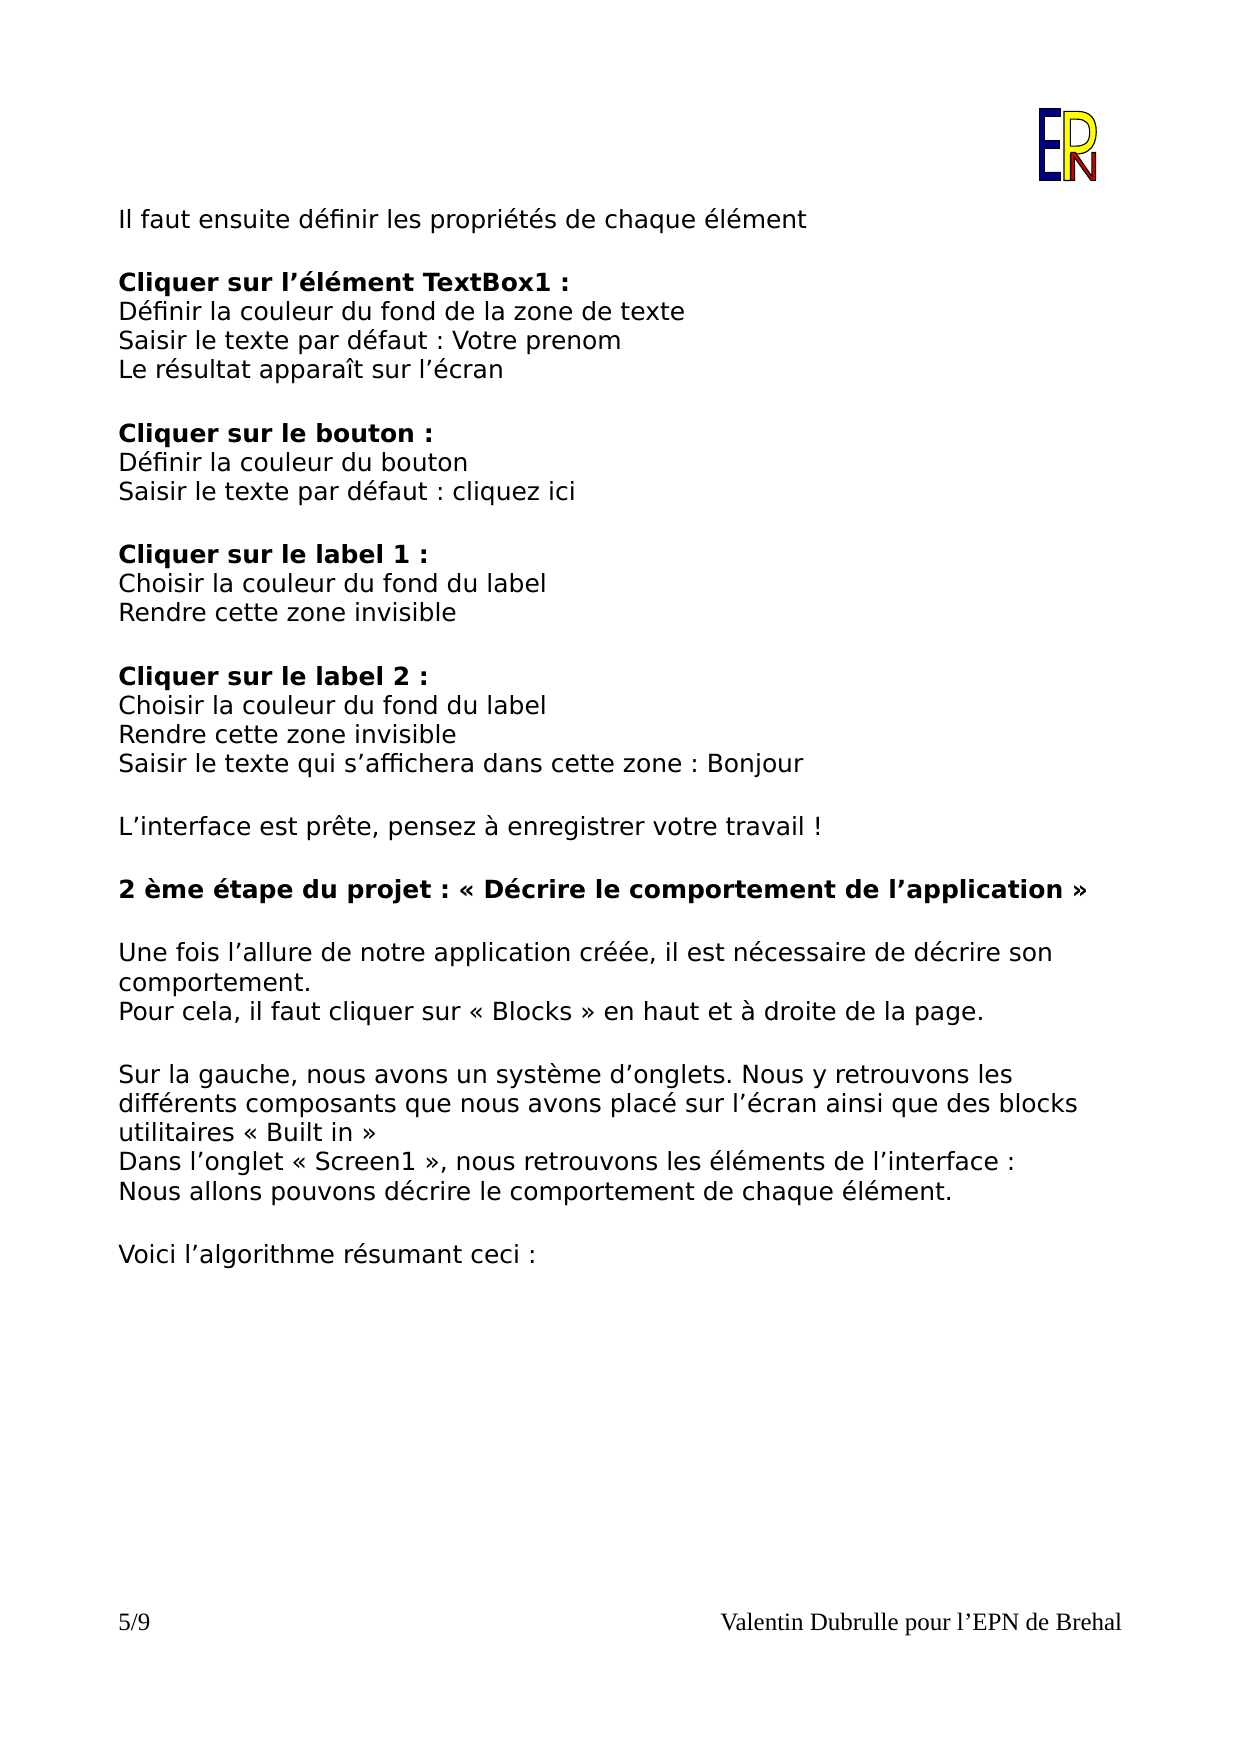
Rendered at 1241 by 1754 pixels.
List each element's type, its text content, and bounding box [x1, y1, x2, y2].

text Rendre cette zone invisible [118, 720, 1122, 749]
text Voici l’algorithme résumant ceci : [118, 1240, 1122, 1269]
text Rendre cette zone invisible [118, 599, 1122, 628]
text Choisir la couleur du fond du label [118, 569, 1122, 599]
text Cliquer sur le bouton : [118, 419, 1122, 448]
text Cliquer sur le label 2 : [118, 662, 1122, 691]
text Sur la gauche, nous avons un système d’onglets. Nous y retrouvons les différents composants que nous avons placé sur l’écran ainsi que des blocks utilitaires « Built in » [118, 1060, 1122, 1148]
text Définir la couleur du fond de la zone de texte [118, 297, 1122, 327]
text Dans l’onglet « Screen1 », nous retrouvons les éléments de l’interface : [118, 1148, 1122, 1177]
text Saisir le texte par défaut : Votre prenom [118, 327, 1122, 356]
text Pour cela, il faut cliquer sur « Blocks » en haut et à droite de la page. [118, 997, 1122, 1026]
text Saisir le texte qui s’affichera dans cette zone : Bonjour [118, 749, 1122, 778]
text Le résultat apparaît sur l’écran [118, 356, 1122, 385]
text Cliquer sur le label 1 : [118, 540, 1122, 569]
text L’interface est prête, pensez à enregistrer votre travail ! [118, 812, 1122, 842]
text Cliquer sur l’élément TextBox1 : [118, 268, 1122, 297]
text Nous allons pouvons décrire le comportement de chaque élément. [118, 1177, 1122, 1206]
text Une fois l’allure de notre application créée, il est nécessaire de décrire son comportement. [118, 939, 1122, 997]
text Il faut ensuite définir les propriétés de chaque élément [118, 205, 1122, 234]
text Saisir le texte par défaut : cliquez ici [118, 477, 1122, 506]
text 2 ème étape du projet : « Décrire le comportement de l’application » [118, 876, 1122, 905]
text Choisir la couleur du fond du label [118, 691, 1122, 720]
text Définir la couleur du bouton [118, 448, 1122, 477]
